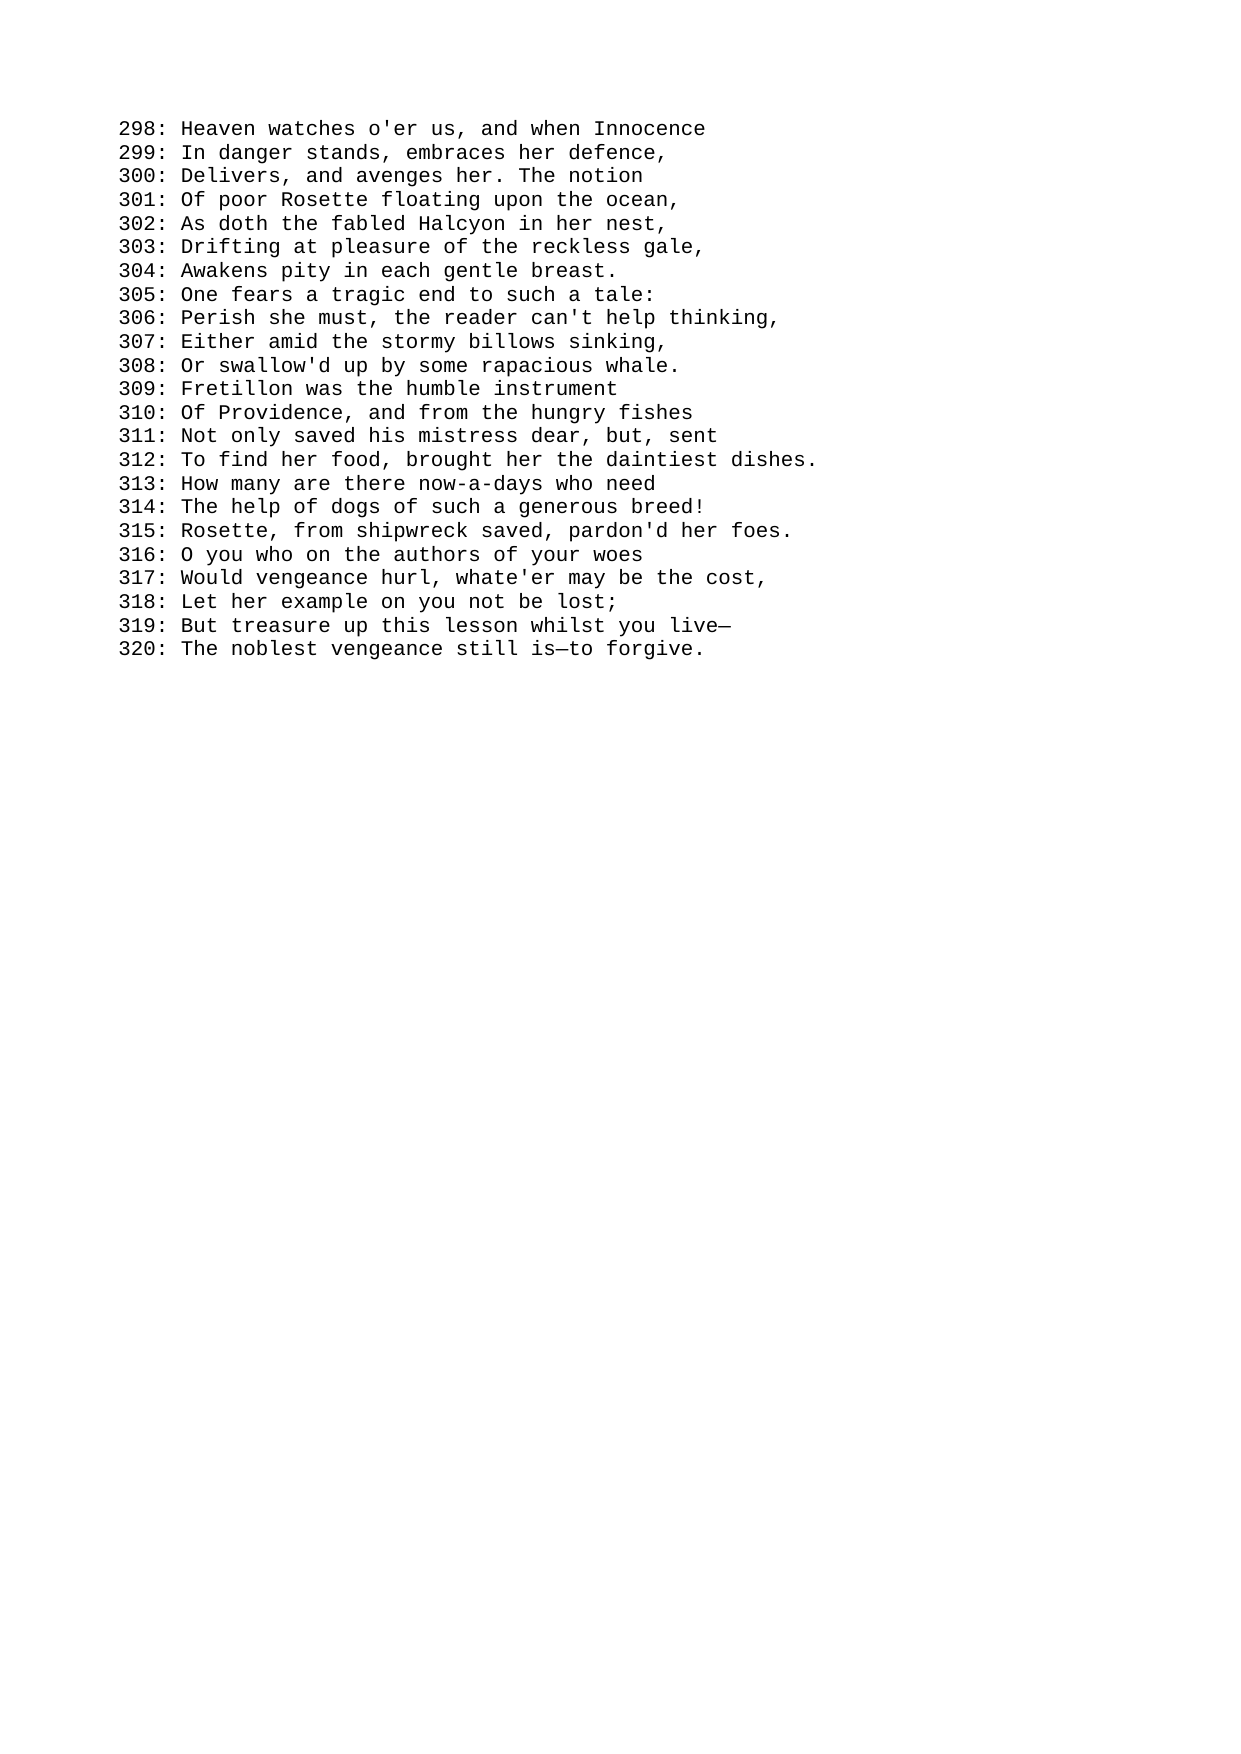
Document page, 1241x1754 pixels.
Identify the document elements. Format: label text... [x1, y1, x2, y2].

text 301: Of poor Rosette floating upon the ocean, [118, 189, 1122, 213]
text 317: Would vengeance hurl, whate'er may be the cost, [118, 567, 1122, 591]
text 315: Rosette, from shipwreck saved, pardon'd her foes. [118, 520, 1122, 544]
text 309: Fretillon was the humble instrument [118, 378, 1122, 402]
text 314: The help of dogs of such a generous breed! [118, 496, 1122, 520]
text 320: The noblest vengeance still is—to forgive. [118, 638, 1122, 662]
text 312: To find her food, brought her the daintiest dishes. [118, 449, 1122, 473]
text 299: In danger stands, embraces her defence, [118, 142, 1122, 165]
text 307: Either amid the stormy billows sinking, [118, 331, 1122, 354]
text 318: Let her example on you not be lost; [118, 591, 1122, 615]
text 311: Not only saved his mistress dear, but, sent [118, 426, 1122, 449]
text 308: Or swallow'd up by some rapacious whale. [118, 354, 1122, 378]
text 305: One fears a tragic end to such a tale: [118, 284, 1122, 307]
text 303: Drifting at pleasure of the reckless gale, [118, 236, 1122, 260]
text 306: Perish she must, the reader can't help thinking, [118, 307, 1122, 331]
text 300: Delivers, and avenges her. The notion [118, 165, 1122, 189]
text 316: O you who on the authors of your woes [118, 544, 1122, 567]
text 310: Of Providence, and from the hungry fishes [118, 402, 1122, 426]
text 302: As doth the fabled Halcyon in her nest, [118, 213, 1122, 236]
text 319: But treasure up this lesson whilst you live— [118, 615, 1122, 638]
text 298: Heaven watches o'er us, and when Innocence [118, 118, 1122, 142]
text 313: How many are there now-a-days who need [118, 473, 1122, 496]
text 304: Awakens pity in each gentle breast. [118, 260, 1122, 284]
